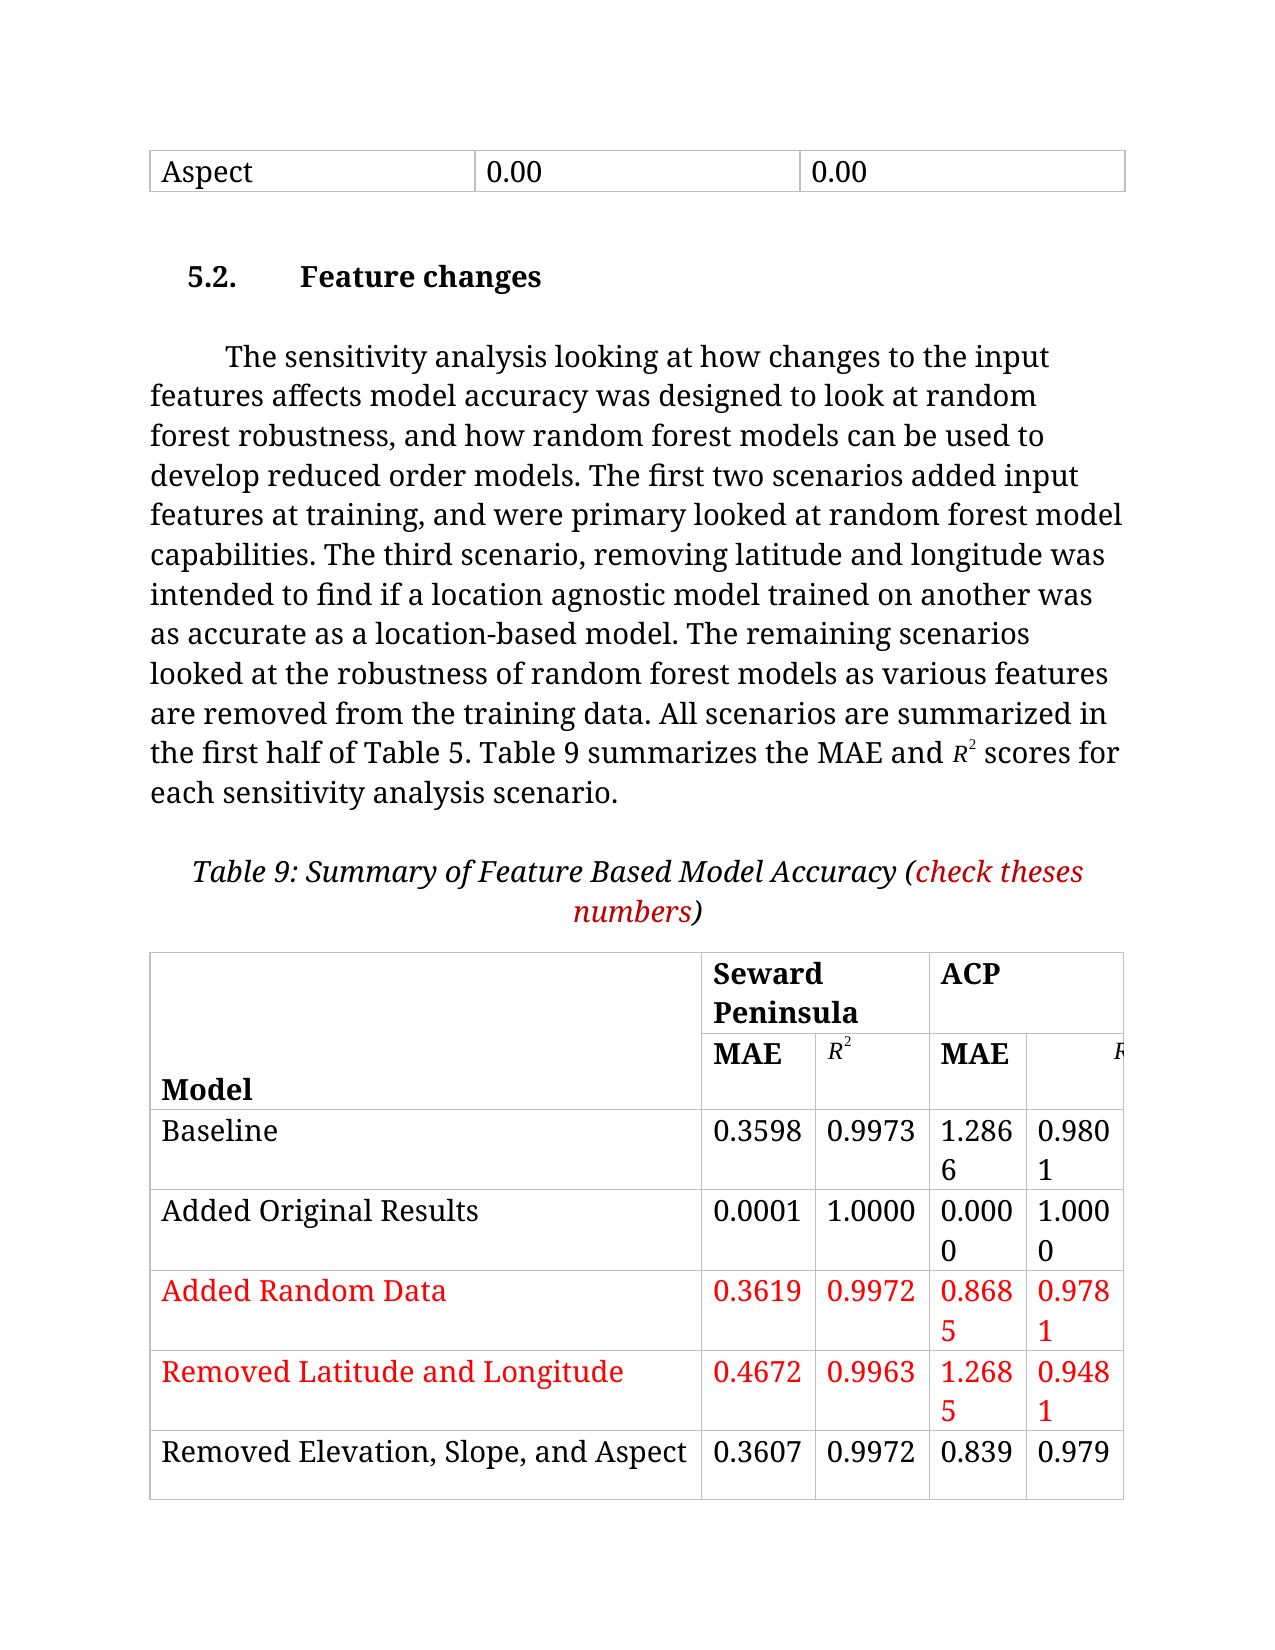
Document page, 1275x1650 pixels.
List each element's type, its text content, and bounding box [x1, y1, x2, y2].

table_cell 0.0001 [702, 1190, 815, 1269]
table_cell Added Random Data [151, 1271, 701, 1350]
table_cell [816, 1034, 929, 1109]
table_cell 0.3598 [702, 1110, 815, 1189]
table_cell 0.9973 [816, 1110, 929, 1189]
table_cell 0.3619 [702, 1271, 815, 1350]
text Table 9: Summary of Feature Based Model Accuracy (check theses numbers) [150, 852, 1125, 931]
table_cell 0.9972 [816, 1431, 929, 1499]
table_cell 0.9801 [1027, 1110, 1123, 1189]
table_cell 0.9781 [1027, 1271, 1123, 1350]
table_cell 1.2866 [930, 1110, 1026, 1189]
table_cell Removed Elevation, Slope, and Aspect [151, 1431, 701, 1499]
table_cell [1027, 1034, 1123, 1109]
table_cell 0.00 [476, 151, 799, 191]
table_cell 0.4672 [702, 1351, 815, 1430]
table_cell 0.0000 [930, 1190, 1026, 1269]
table_cell MAE [930, 1034, 1026, 1109]
text The sensitivity analysis looking at how changes to the input features affects model accuracy was designed to look at random forest robustness, and how random forest models can be used to develop reduced order models. The first two scenarios added input features at training, and were primary looked at random forest model capabilities. The third scenario, removing latitude and longitude was intended to find if a location agnostic model trained on another was as accurate as a location-based model. The remaining scenarios looked at the robustness of random forest models as various features are removed from the training data. All scenarios are summarized in the first half of Table 5. Table 9 summarizes the MAE and scores for each sensitivity analysis scenario. [150, 336, 1125, 812]
table_header Seward Peninsula [702, 953, 929, 1032]
table_header Model [151, 953, 701, 1109]
table_cell 0.9963 [816, 1351, 929, 1430]
table_cell 0.979 [1027, 1431, 1123, 1499]
subtitle Feature changes [187, 256, 1125, 296]
table_cell 0.8685 [930, 1271, 1026, 1350]
table_cell Added Original Results [151, 1190, 701, 1269]
table_cell 0.9972 [816, 1271, 929, 1350]
table_cell Baseline [151, 1110, 701, 1189]
table_cell 1.2685 [930, 1351, 1026, 1430]
table_cell 0.3607 [702, 1431, 815, 1499]
table_cell 0.9481 [1027, 1351, 1123, 1430]
table_cell Removed Latitude and Longitude [151, 1351, 701, 1430]
table_cell 0.00 [801, 151, 1124, 191]
table_cell MAE [702, 1034, 815, 1109]
table_cell Aspect [151, 151, 474, 191]
table_cell 1.0000 [1027, 1190, 1123, 1269]
table_cell 1.0000 [816, 1190, 929, 1269]
table_header ACP [930, 953, 1123, 1032]
table_cell 0.839 [930, 1431, 1026, 1499]
